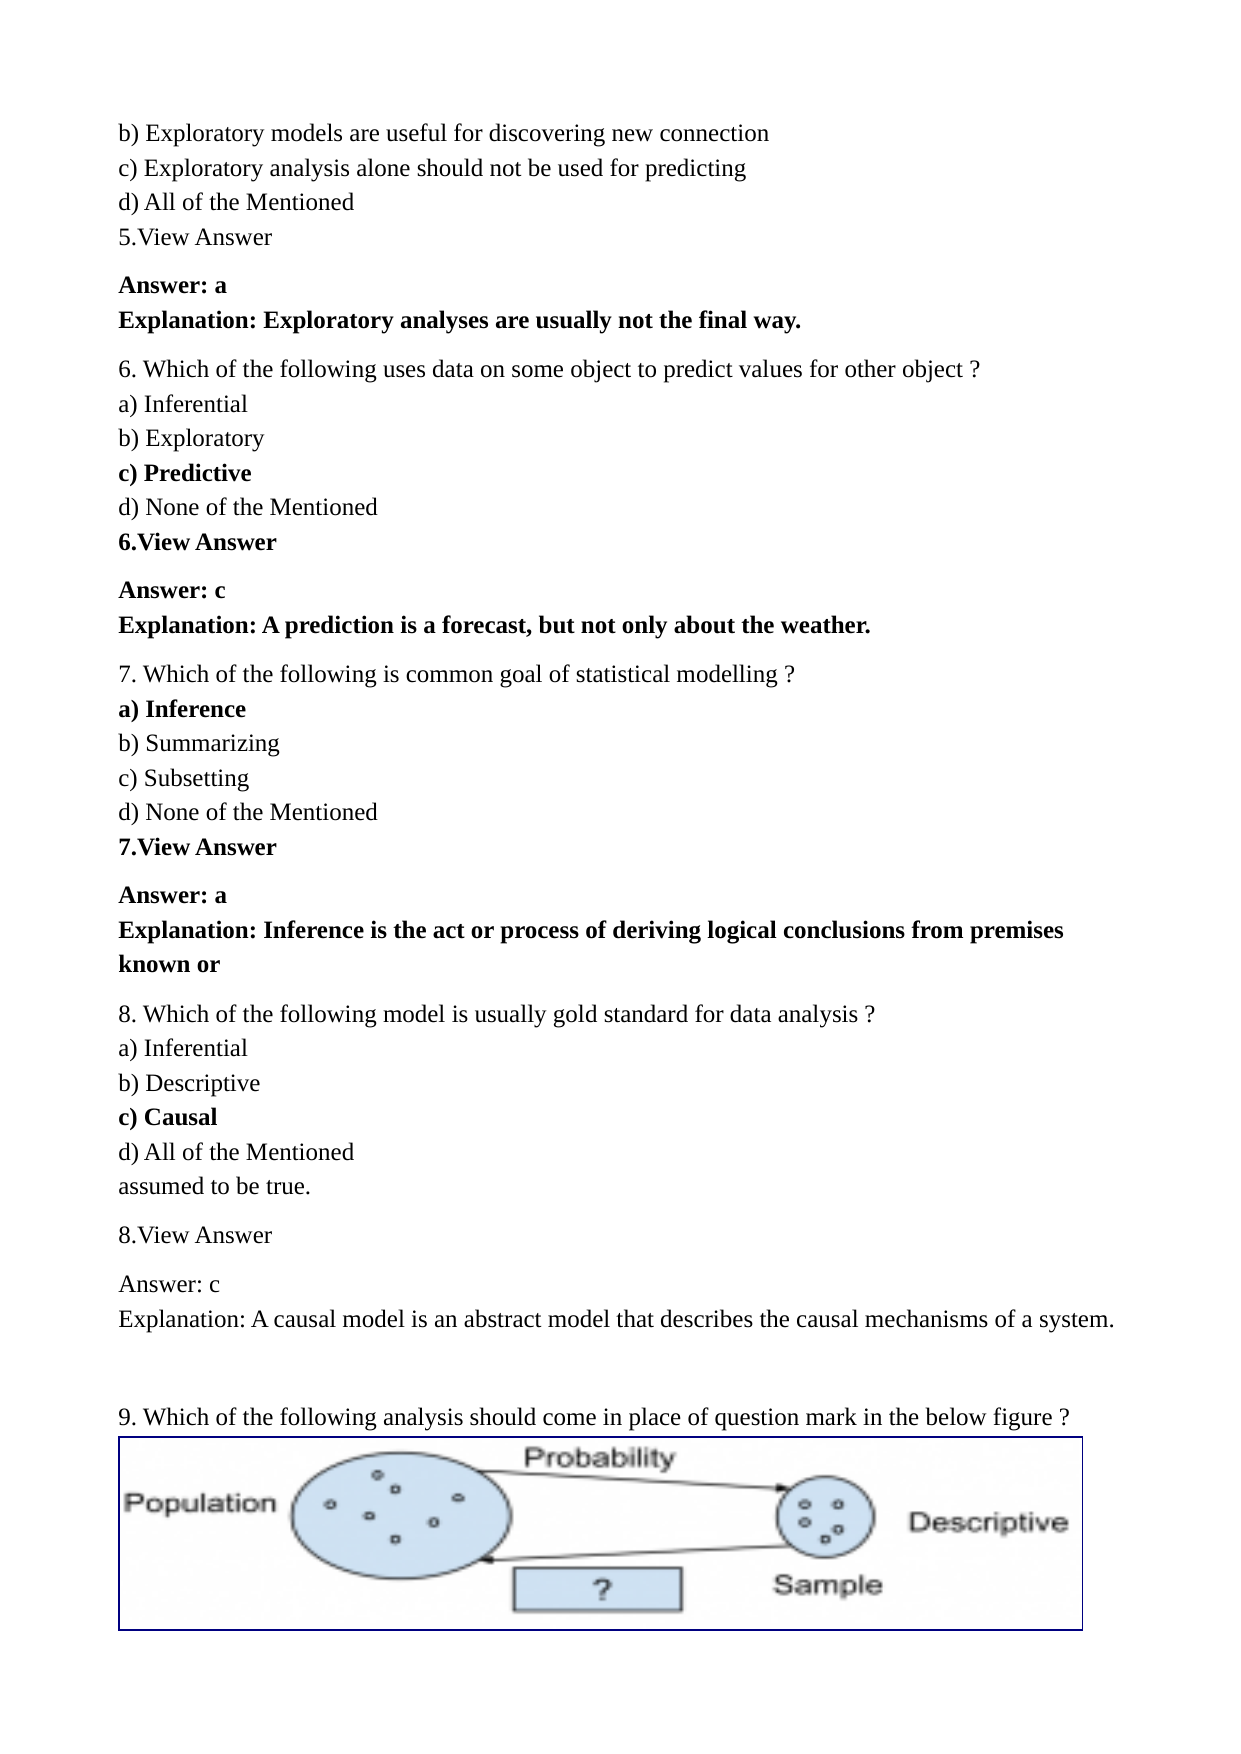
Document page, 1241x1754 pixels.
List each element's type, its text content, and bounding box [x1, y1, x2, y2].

text Answer: a Explanation: Inference is the act or process of deriving logical conclusions from premises known or [118, 881, 1122, 978]
text Answer: c Explanation: A prediction is a forecast, but not only about the weather. [118, 576, 1122, 639]
text 7. Which of the following is common goal of statistical modelling ? a) Inference b) Summarizing c) Subsetting d) None of the Mentioned 7.View Answer [118, 659, 1122, 860]
text 8.View Answer [118, 1220, 1122, 1249]
text b) Exploratory models are useful for discovering new connection c) Exploratory analysis alone should not be used for predicting d) All of the Mentioned 5.View Answer [118, 118, 1122, 250]
text 9. Which of the following analysis should come in place of question mark in the below figure ? [118, 1402, 1122, 1631]
text Answer: c Explanation: A causal model is an abstract model that describes the causal mechanisms of a system. [118, 1269, 1122, 1332]
text 6. Which of the following uses data on some object to predict values for other object ? a) Inferential b) Exploratory c) Predictive d) None of the Mentioned 6.View Answer [118, 354, 1122, 555]
text 8. Which of the following model is usually gold standard for data analysis ? a) Inferential b) Descriptive c) Causal d) All of the Mentioned assumed to be true. [118, 999, 1122, 1200]
text Answer: a Explanation: Exploratory analyses are usually not the final way. [118, 271, 1122, 334]
